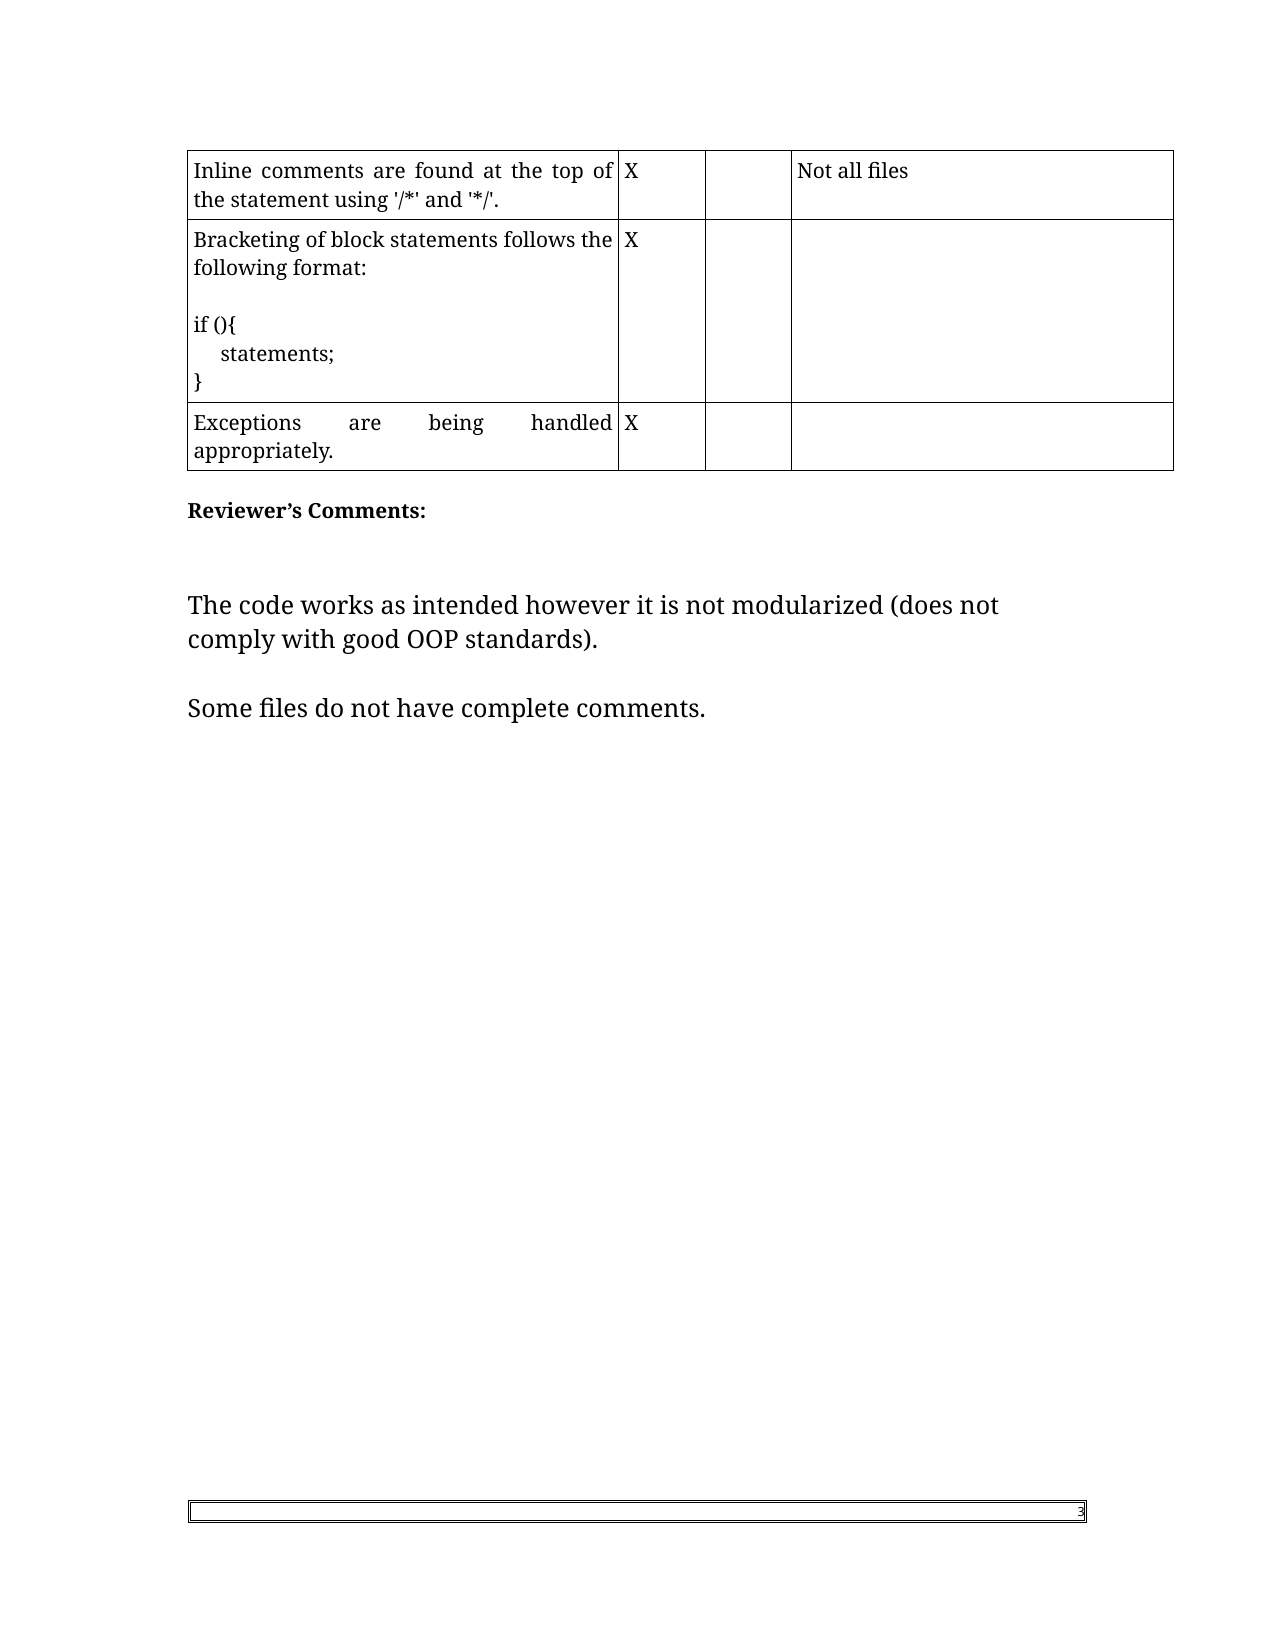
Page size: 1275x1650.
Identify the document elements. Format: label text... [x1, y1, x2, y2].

table_cell [706, 220, 791, 401]
table_cell X [619, 403, 705, 470]
table_cell Inline comments are found at the top of the statement using '/*' and '*/'. [188, 151, 618, 219]
table_cell [792, 403, 1173, 470]
text The code works as intended however it is not modularized (does not comply with good OOP standards). [187, 588, 1087, 656]
table_cell [706, 403, 791, 470]
text Some files do not have complete comments. [187, 690, 1087, 724]
table_cell X [619, 220, 705, 401]
table_cell [706, 151, 791, 219]
table_cell Bracketing of block statements follows the following format: if (){ statements; } [188, 220, 618, 401]
table_cell Exceptions are being handled appropriately. [188, 403, 618, 470]
table_cell [792, 220, 1173, 401]
table_cell X [619, 151, 705, 219]
table_cell Not all files [792, 151, 1173, 219]
subtitle Reviewer’s Comments: [187, 496, 1087, 524]
